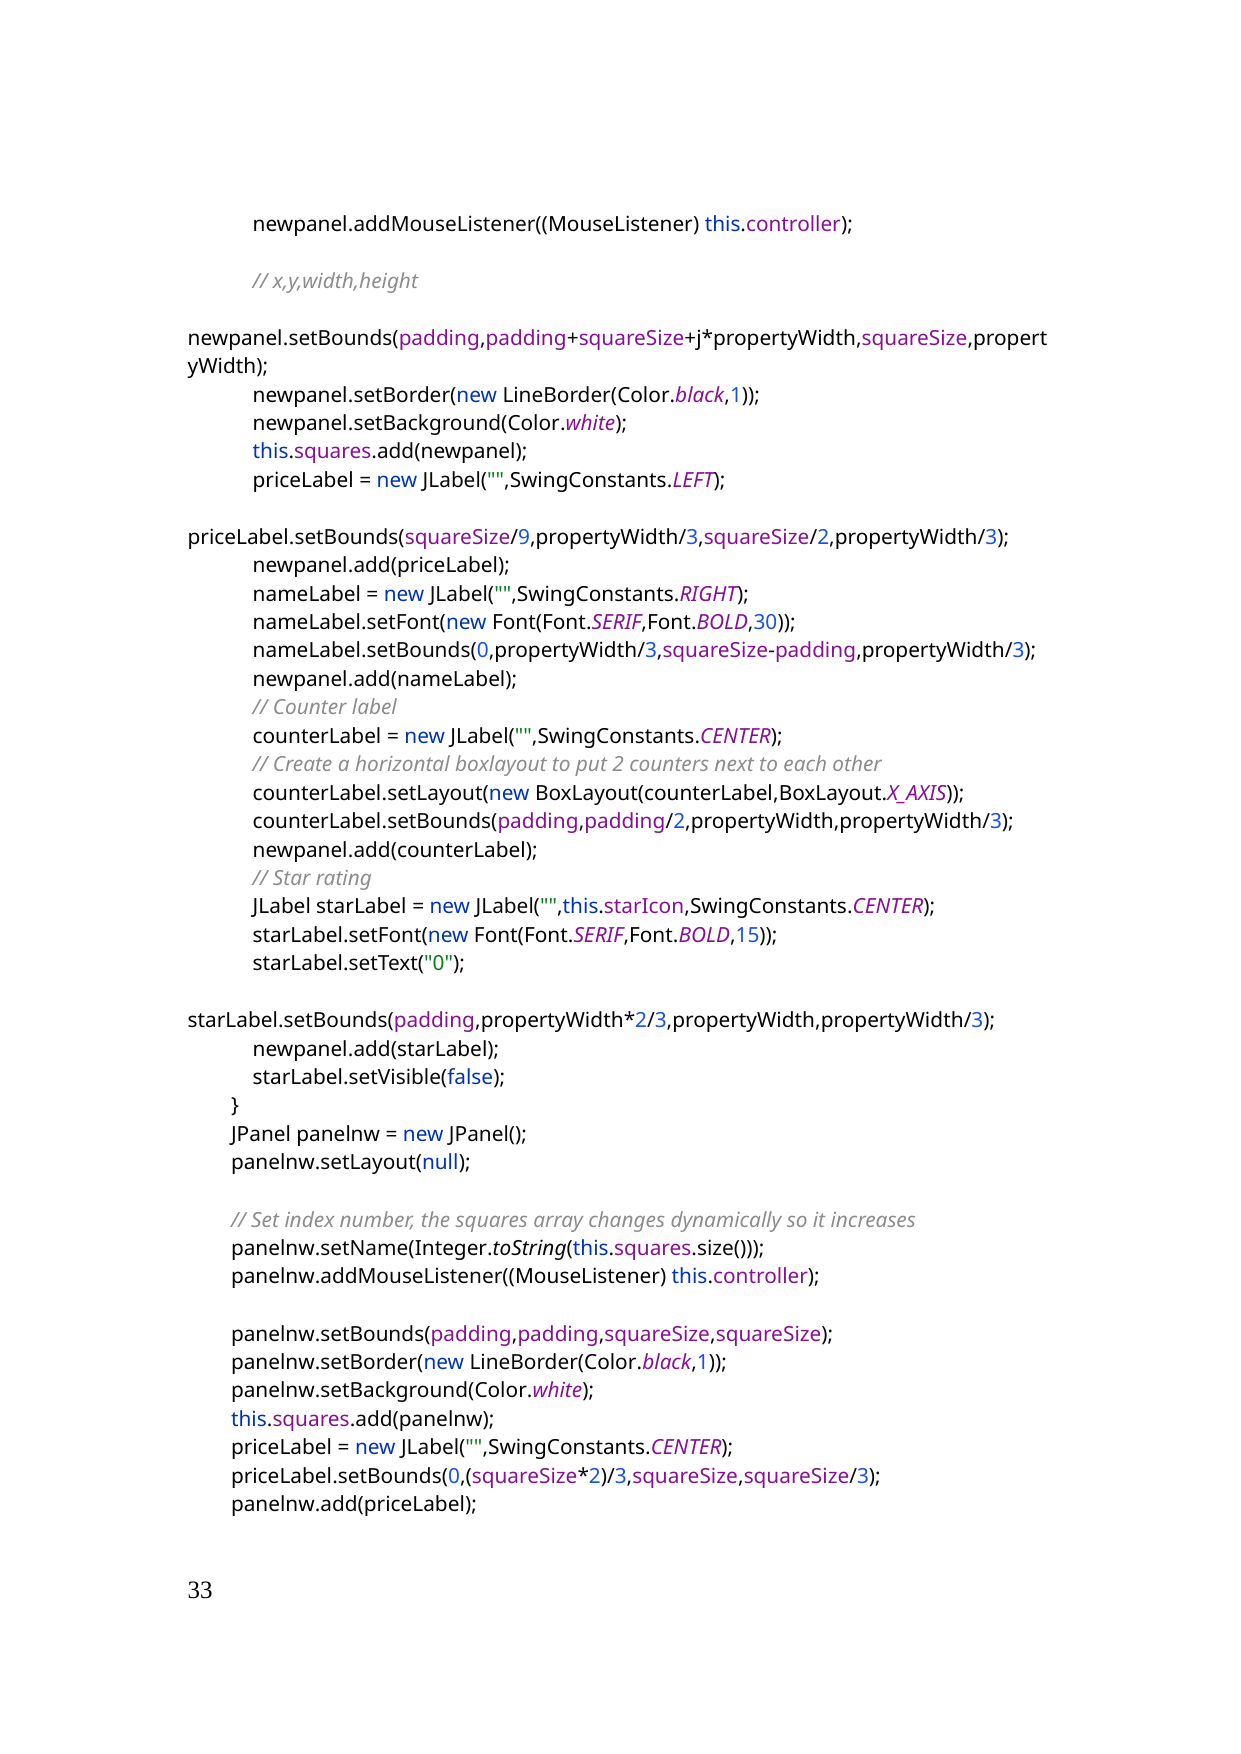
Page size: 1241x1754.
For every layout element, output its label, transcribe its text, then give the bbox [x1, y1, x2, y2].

text newpanel.addMouseListener((MouseListener) this.controller); // x,y,width,height newpanel.setBounds(padding,padding+squareSize+j*propertyWidth,squareSize,propertyWidth); newpanel.setBorder(new LineBorder(Color.black,1)); newpanel.setBackground(Color.white); this.squares.add(newpanel); priceLabel = new JLabel("",SwingConstants.LEFT); priceLabel.setBounds(squareSize/9,propertyWidth/3,squareSize/2,propertyWidth/3); newpanel.add(priceLabel); nameLabel = new JLabel("",SwingConstants.RIGHT); nameLabel.setFont(new Font(Font.SERIF,Font.BOLD,30)); nameLabel.setBounds(0,propertyWidth/3,squareSize-padding,propertyWidth/3); newpanel.add(nameLabel); // Counter label counterLabel = new JLabel("",SwingConstants.CENTER); // Create a horizontal boxlayout to put 2 counters next to each other counterLabel.setLayout(new BoxLayout(counterLabel,BoxLayout.X_AXIS)); counterLabel.setBounds(padding,padding/2,propertyWidth,propertyWidth/3); newpanel.add(counterLabel); // Star rating JLabel starLabel = new JLabel("",this.starIcon,SwingConstants.CENTER); starLabel.setFont(new Font(Font.SERIF,Font.BOLD,15)); starLabel.setText("0"); starLabel.setBounds(padding,propertyWidth*2/3,propertyWidth,propertyWidth/3); newpanel.add(starLabel); starLabel.setVisible(false); } JPanel panelnw = new JPanel(); panelnw.setLayout(null); // Set index number, the squares array changes dynamically so it increases panelnw.setName(Integer.toString(this.squares.size())); panelnw.addMouseListener((MouseListener) this.controller); panelnw.setBounds(padding,padding,squareSize,squareSize); panelnw.setBorder(new LineBorder(Color.black,1)); panelnw.setBackground(Color.white); this.squares.add(panelnw); priceLabel = new JLabel("",SwingConstants.CENTER); priceLabel.setBounds(0,(squareSize*2)/3,squareSize,squareSize/3); panelnw.add(priceLabel); [187, 209, 1053, 1518]
